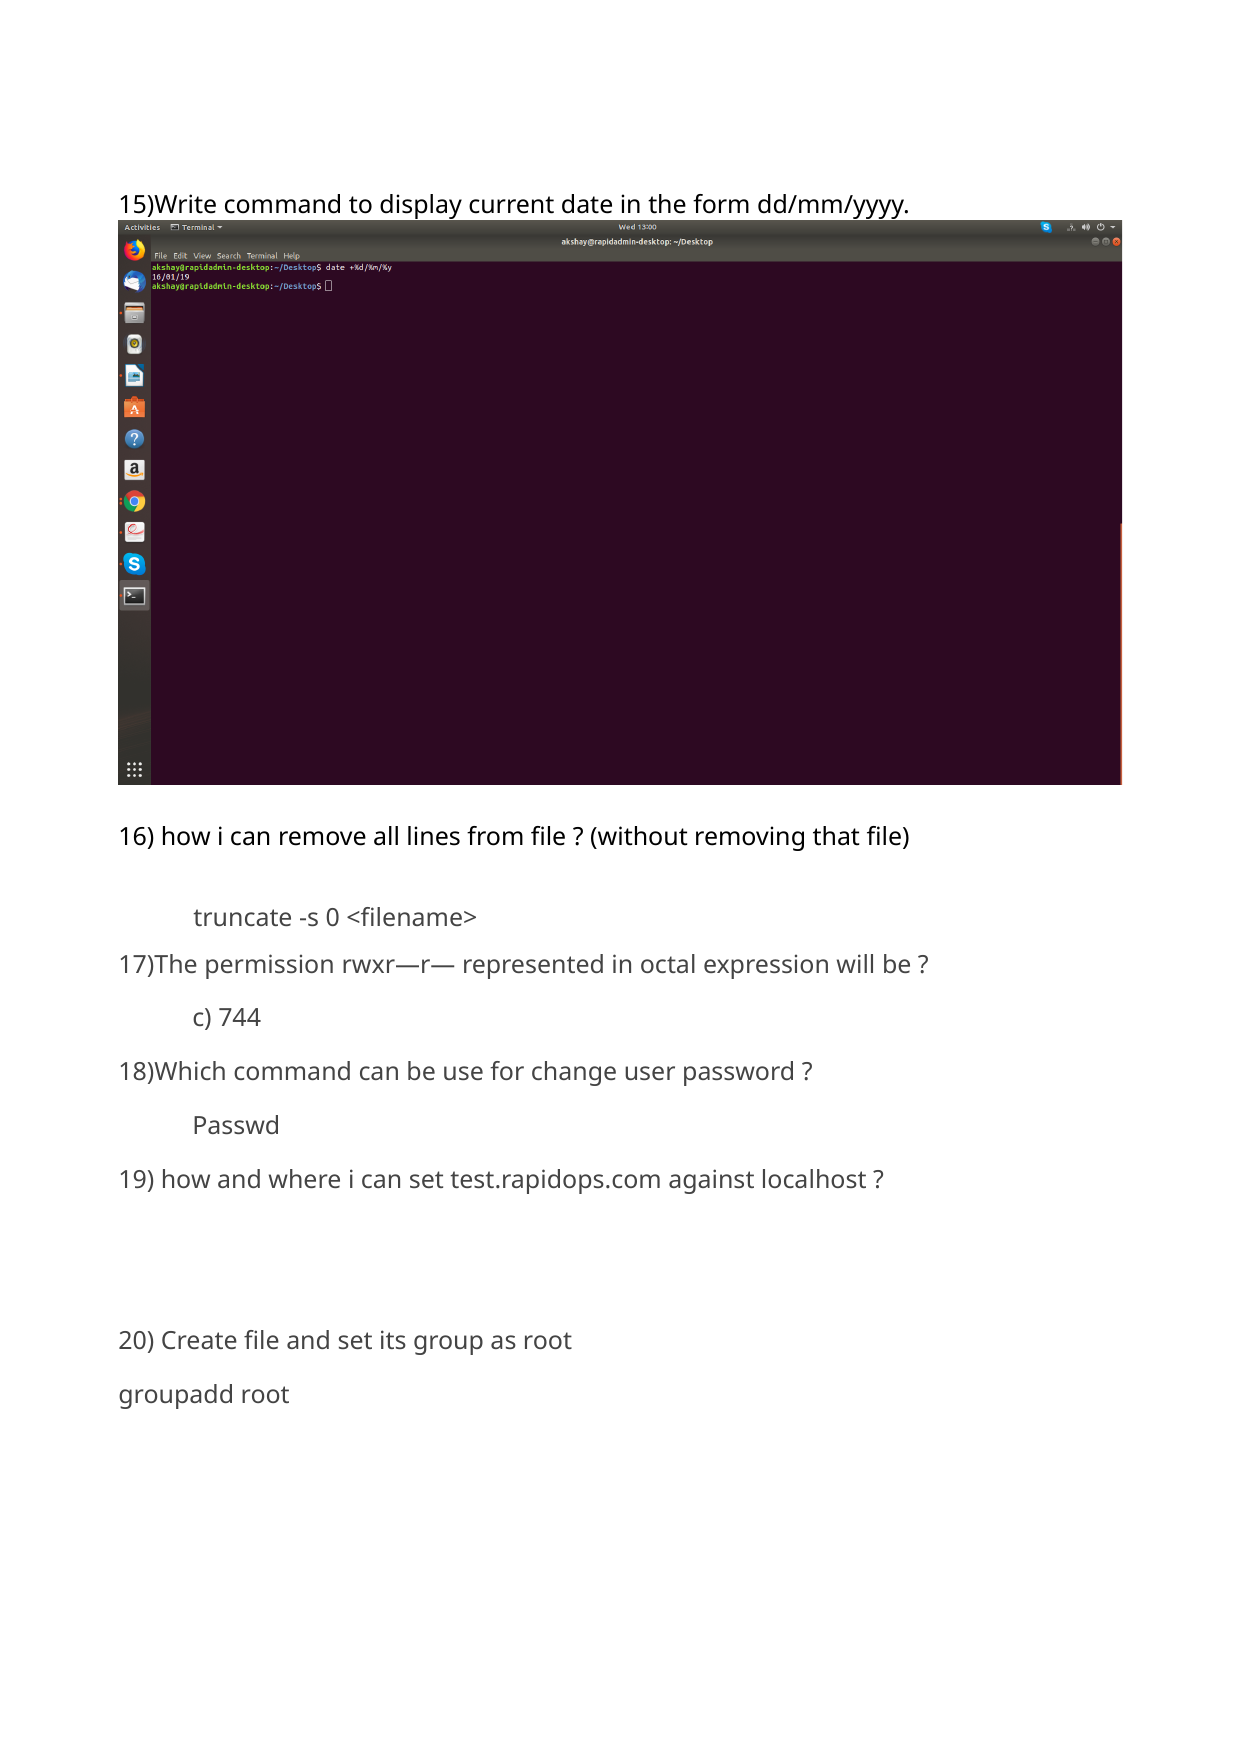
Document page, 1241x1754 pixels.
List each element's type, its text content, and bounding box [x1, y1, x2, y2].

text c) 744 [118, 1000, 1122, 1034]
text Passwd [118, 1107, 1122, 1142]
text 18)Which command can be use for change user password ? [118, 1054, 1122, 1088]
text 15)Write command to display current date in the form dd/mm/yyyy. [118, 186, 1122, 220]
subtitle truncate -s 0 <filename> [193, 900, 1122, 934]
text 19) how and where i can set test.rapidops.com against localhost ? [118, 1161, 1122, 1195]
text 17)The permission ­rwxr—r— represented in octal expression will be ? [118, 946, 1122, 980]
text 16) how i can remove all lines from file ? (without removing that file) [118, 819, 1122, 853]
text groupadd root [118, 1376, 1122, 1410]
text 20) Create file and set its group as root [118, 1322, 1122, 1357]
picture [118, 220, 1123, 785]
